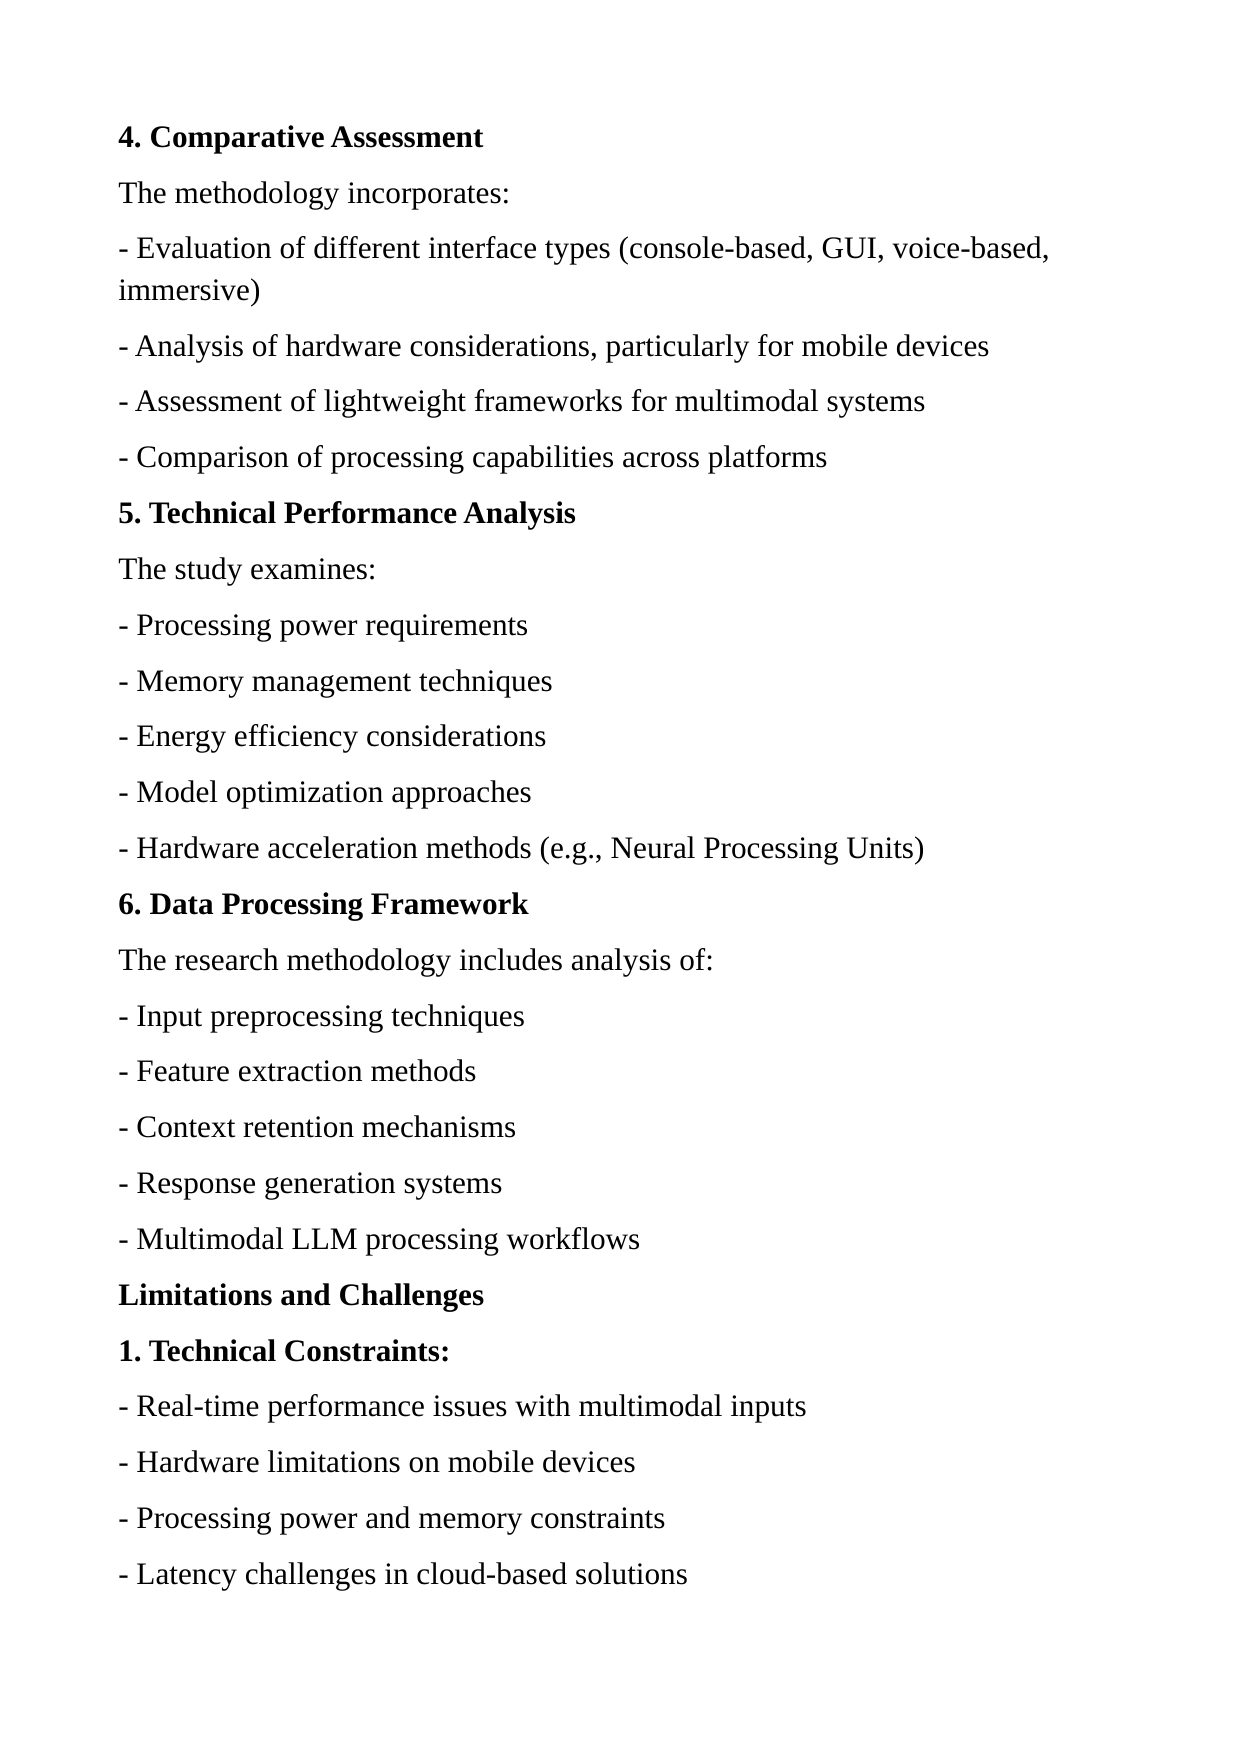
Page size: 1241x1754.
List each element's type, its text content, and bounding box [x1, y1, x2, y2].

text - Memory management techniques [118, 662, 1122, 698]
text - Processing power requirements [118, 606, 1122, 642]
text - Analysis of hardware considerations, particularly for mobile devices [118, 327, 1122, 363]
text - Multimodal LLM processing workflows [118, 1220, 1122, 1256]
text 6. Data Processing Framework [118, 885, 1122, 921]
text - Assessment of lightweight frameworks for multimodal systems [118, 383, 1122, 419]
text - Comparison of processing capabilities across platforms [118, 438, 1122, 474]
text - Hardware limitations on mobile devices [118, 1443, 1122, 1479]
text 5. Technical Performance Analysis [118, 494, 1122, 530]
text - Context retention mechanisms [118, 1108, 1122, 1144]
text - Input preprocessing techniques [118, 997, 1122, 1033]
text 4. Comparative Assessment [118, 118, 1122, 154]
text Limitations and Challenges [118, 1276, 1122, 1312]
text - Feature extraction methods [118, 1053, 1122, 1089]
text The methodology incorporates: [118, 174, 1122, 210]
text - Evaluation of different interface types (console-based, GUI, voice-based, immersive) [118, 230, 1122, 307]
text The study examines: [118, 550, 1122, 586]
text - Model optimization approaches [118, 773, 1122, 809]
text - Processing power and memory constraints [118, 1499, 1122, 1535]
text 1. Technical Constraints: [118, 1332, 1122, 1368]
text - Real-time performance issues with multimodal inputs [118, 1388, 1122, 1424]
text - Energy efficiency considerations [118, 718, 1122, 754]
text - Response generation systems [118, 1164, 1122, 1200]
text - Latency challenges in cloud-based solutions [118, 1555, 1122, 1591]
text - Hardware acceleration methods (e.g., Neural Processing Units) [118, 829, 1122, 865]
text The research methodology includes analysis of: [118, 941, 1122, 977]
